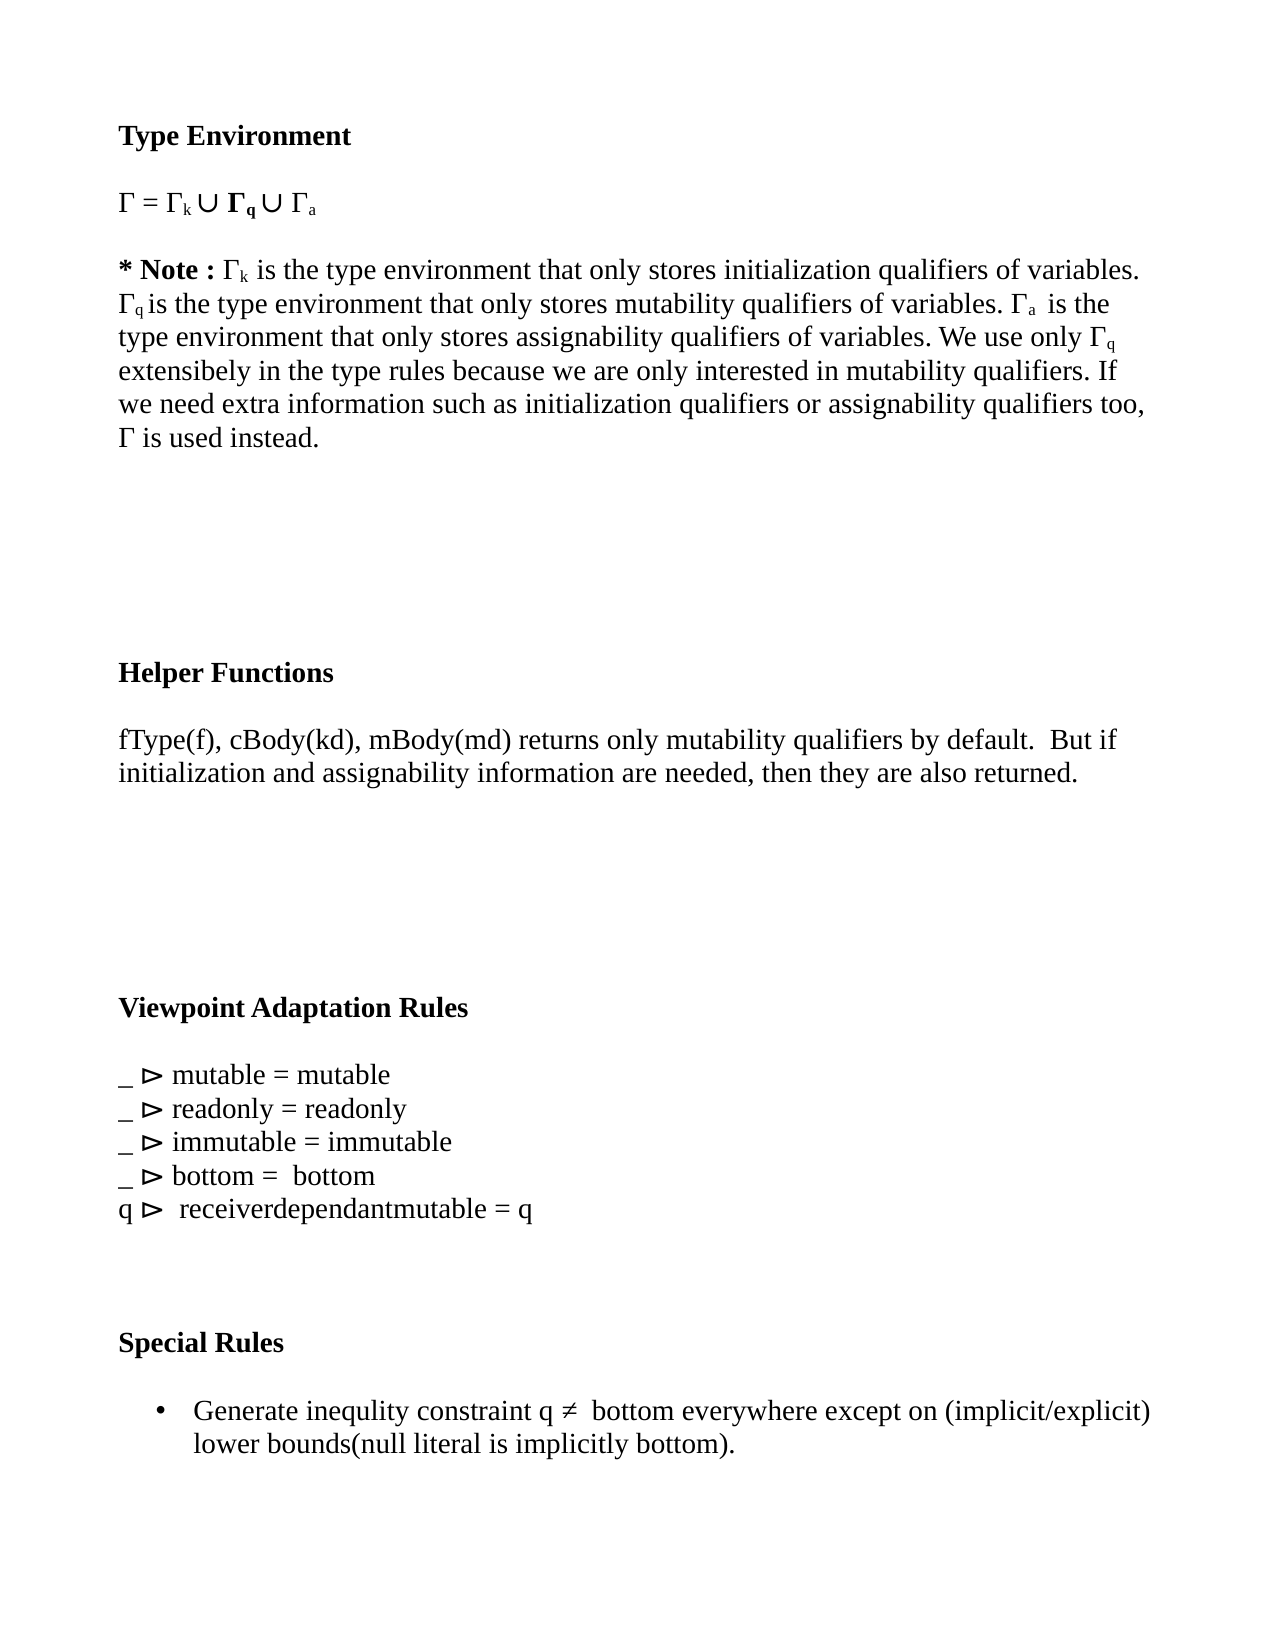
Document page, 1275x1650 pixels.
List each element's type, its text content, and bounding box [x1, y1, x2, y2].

text _ ⊳ mutable = mutable [118, 1057, 1157, 1091]
text fType(f), cBody(kd), mBody(md) returns only mutability qualifiers by default. But if initialization and assignability information are needed, then they are also returned. [118, 722, 1157, 789]
text _ ⊳ immutable = immutable [118, 1124, 1157, 1158]
text Type Environment [118, 118, 1157, 152]
list Generate inequlity constraint q ≠ bottom everywhere except on (implicit/explicit) lower bounds(null literal is implicitly bottom). [156, 1393, 1157, 1460]
text _ ⊳ readonly = readonly [118, 1091, 1157, 1124]
text q ⊳ receiverdependantmutable = q [118, 1191, 1157, 1225]
text Viewpoint Adaptation Rules [118, 990, 1157, 1024]
text * Note : Γk is the type environment that only stores initialization qualifiers of variables. Γq is the type environment that only stores mutability qualifiers of variables. Γa is the type environment that only stores assignability qualifiers of variables. We use only Γq extensibely in the type rules because we are only interested in mutability qualifiers. If we need extra information such as initialization qualifiers or assignability qualifiers too, Γ is used instead. [118, 252, 1157, 453]
text _ ⊳ bottom = bottom [118, 1158, 1157, 1191]
text Γ = Γk ∪ Γq ∪ Γa [118, 185, 1157, 219]
text Helper Functions [118, 655, 1157, 688]
text Special Rules [118, 1326, 1157, 1359]
